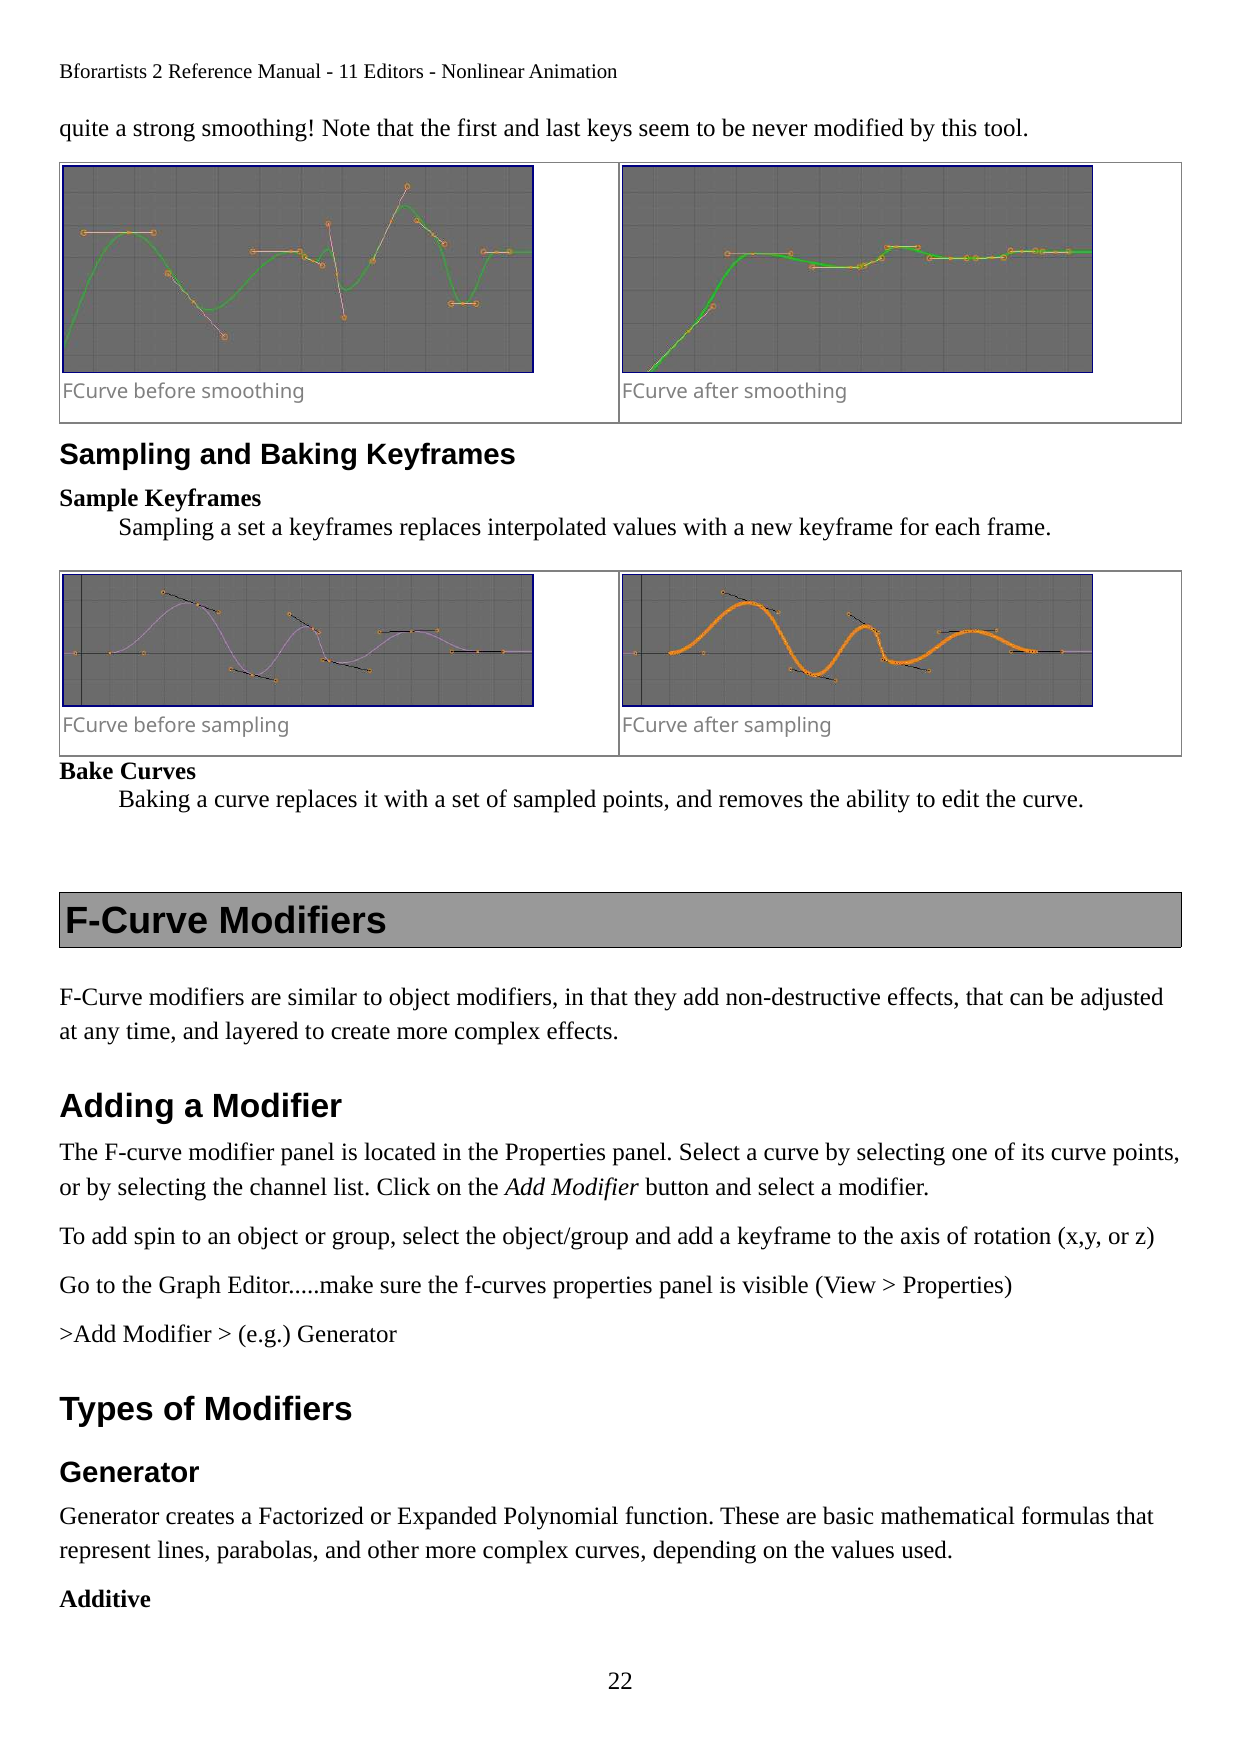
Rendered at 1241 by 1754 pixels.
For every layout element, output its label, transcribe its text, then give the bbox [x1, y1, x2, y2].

text To add spin to an object or group, select the object/group and add a keyframe to the axis of rotation (x,y, or z) [59, 1221, 1181, 1249]
list Baking a curve replaces it with a set of sampled points, and removes the ability to edit the curve. [118, 784, 1181, 813]
table_header FCurve after sampling [620, 572, 1181, 755]
table_header FCurve before smoothing [60, 163, 618, 422]
table_header FCurve before sampling [60, 572, 618, 755]
subtitle Additive [59, 1584, 1181, 1613]
table_header F-Curve Modifiers [60, 893, 1181, 947]
table_header FCurve after smoothing [620, 163, 1181, 422]
picture [64, 167, 532, 372]
picture [64, 575, 532, 705]
subtitle Generator [59, 1454, 1181, 1488]
subtitle Types of Modifiers [59, 1389, 1181, 1427]
text Generator creates a Factorized or Expanded Polynomial function. These are basic mathematical formulas that represent lines, parabolas, and other more complex curves, depending on the values used. [59, 1501, 1181, 1564]
text >Add Modifier > (e.g.) Generator [59, 1319, 1181, 1348]
picture [623, 575, 1092, 705]
text quite a strong smoothing! Note that the first and last keys seem to be never modified by this tool. [59, 113, 1181, 141]
text F-Curve modifiers are similar to object modifiers, in that they add non-destructive effects, that can be adjusted at any time, and layered to create more complex effects. [59, 982, 1181, 1045]
picture [623, 167, 1092, 372]
subtitle Adding a Modifier [59, 1086, 1181, 1125]
list Sampling a set a keyframes replaces interpolated values with a new keyframe for each frame. [118, 512, 1181, 541]
subtitle Sampling and Baking Keyframes [59, 437, 1181, 471]
subtitle Bake Curves [59, 757, 1181, 784]
text The F-curve modifier panel is located in the Properties panel. Select a curve by selecting one of its curve points, or by selecting the channel list. Click on the Add Modifier button and select a modifier. [59, 1137, 1181, 1200]
subtitle Sample Keyframes [59, 483, 1181, 512]
text Go to the Graph Editor.....make sure the f-curves properties panel is visible (View > Properties) [59, 1270, 1181, 1298]
